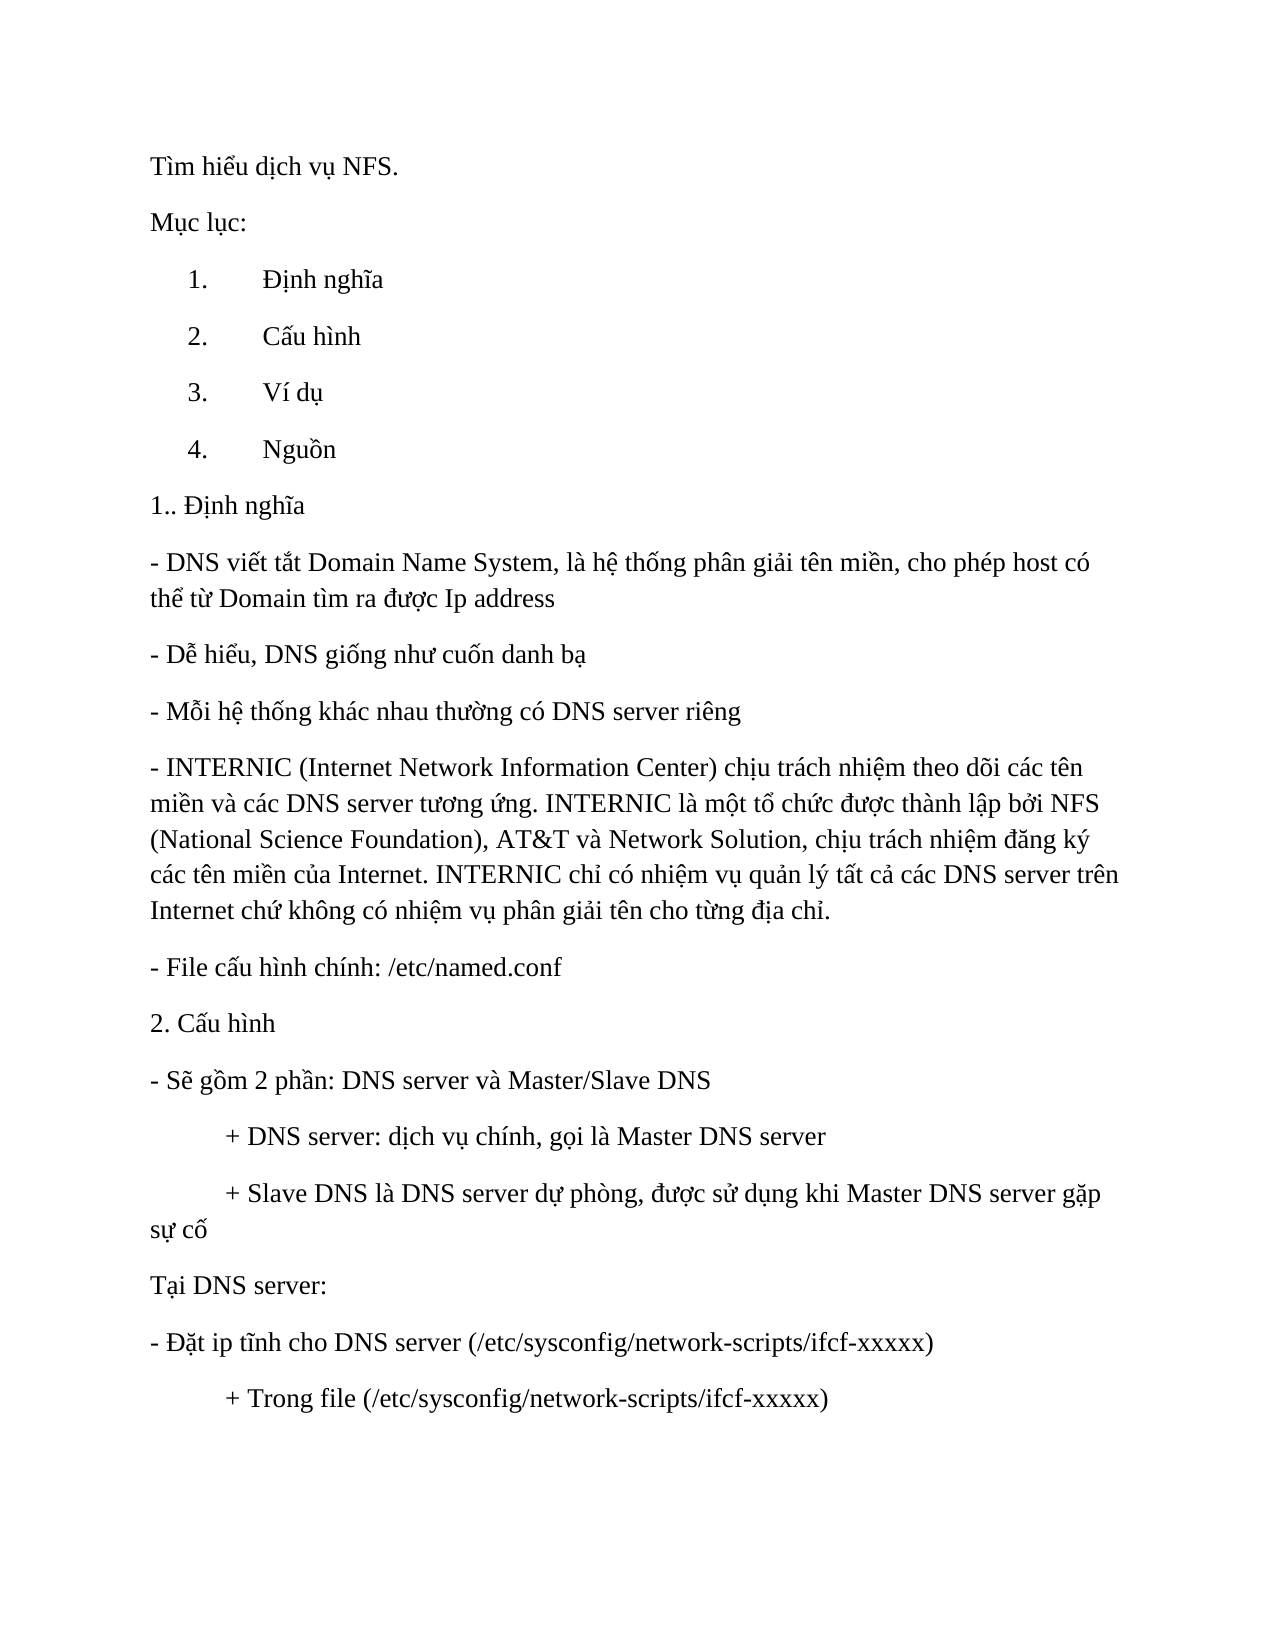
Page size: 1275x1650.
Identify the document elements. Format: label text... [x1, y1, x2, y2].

text Tại DNS server: [150, 1269, 1125, 1301]
list Ví dụ [187, 376, 1125, 407]
text - INTERNIC (Internet Network Information Center) chịu trách nhiệm theo dõi các tên miền và các DNS server tương ứng. INTERNIC là một tổ chức được thành lập bởi NFS (National Science Foundation), AT&T và Network Solution, chịu trách nhiệm đăng ký các tên miền của Internet. INTERNIC chỉ có nhiệm vụ quản lý tất cả các DNS server trên Internet chứ không có nhiệm vụ phân giải tên cho từng địa chỉ. [150, 751, 1125, 925]
list Cấu hình [187, 320, 1125, 351]
text Mục lục: [150, 207, 1125, 238]
text - Mỗi hệ thống khác nhau thường có DNS server riêng [150, 695, 1125, 726]
text + DNS server: dịch vụ chính, gọi là Master DNS server [150, 1121, 1125, 1152]
text - Dễ hiểu, DNS giống như cuốn danh bạ [150, 638, 1125, 669]
text - Đặt ip tĩnh cho DNS server (/etc/sysconfig/network-scripts/ifcf-xxxxx) [150, 1326, 1125, 1357]
text - File cấu hình chính: /etc/named.conf [150, 951, 1125, 982]
text Tìm hiểu dịch vụ NFS. [150, 150, 1125, 181]
text 1.. Định nghĩa [150, 489, 1125, 521]
text - DNS viết tắt Domain Name System, là hệ thống phân giải tên miền, cho phép host có thể từ Domain tìm ra được Ip address [150, 546, 1125, 613]
text + Trong file (/etc/sysconfig/network-scripts/ifcf-xxxxx) [150, 1382, 1125, 1414]
text - Sẽ gồm 2 phần: DNS server và Master/Slave DNS [150, 1064, 1125, 1095]
text 2. Cấu hình [150, 1007, 1125, 1038]
list Nguồn [187, 433, 1125, 464]
list Định nghĩa [187, 263, 1125, 294]
text + Slave DNS là DNS server dự phòng, được sử dụng khi Master DNS server gặp sự cố [150, 1177, 1125, 1244]
